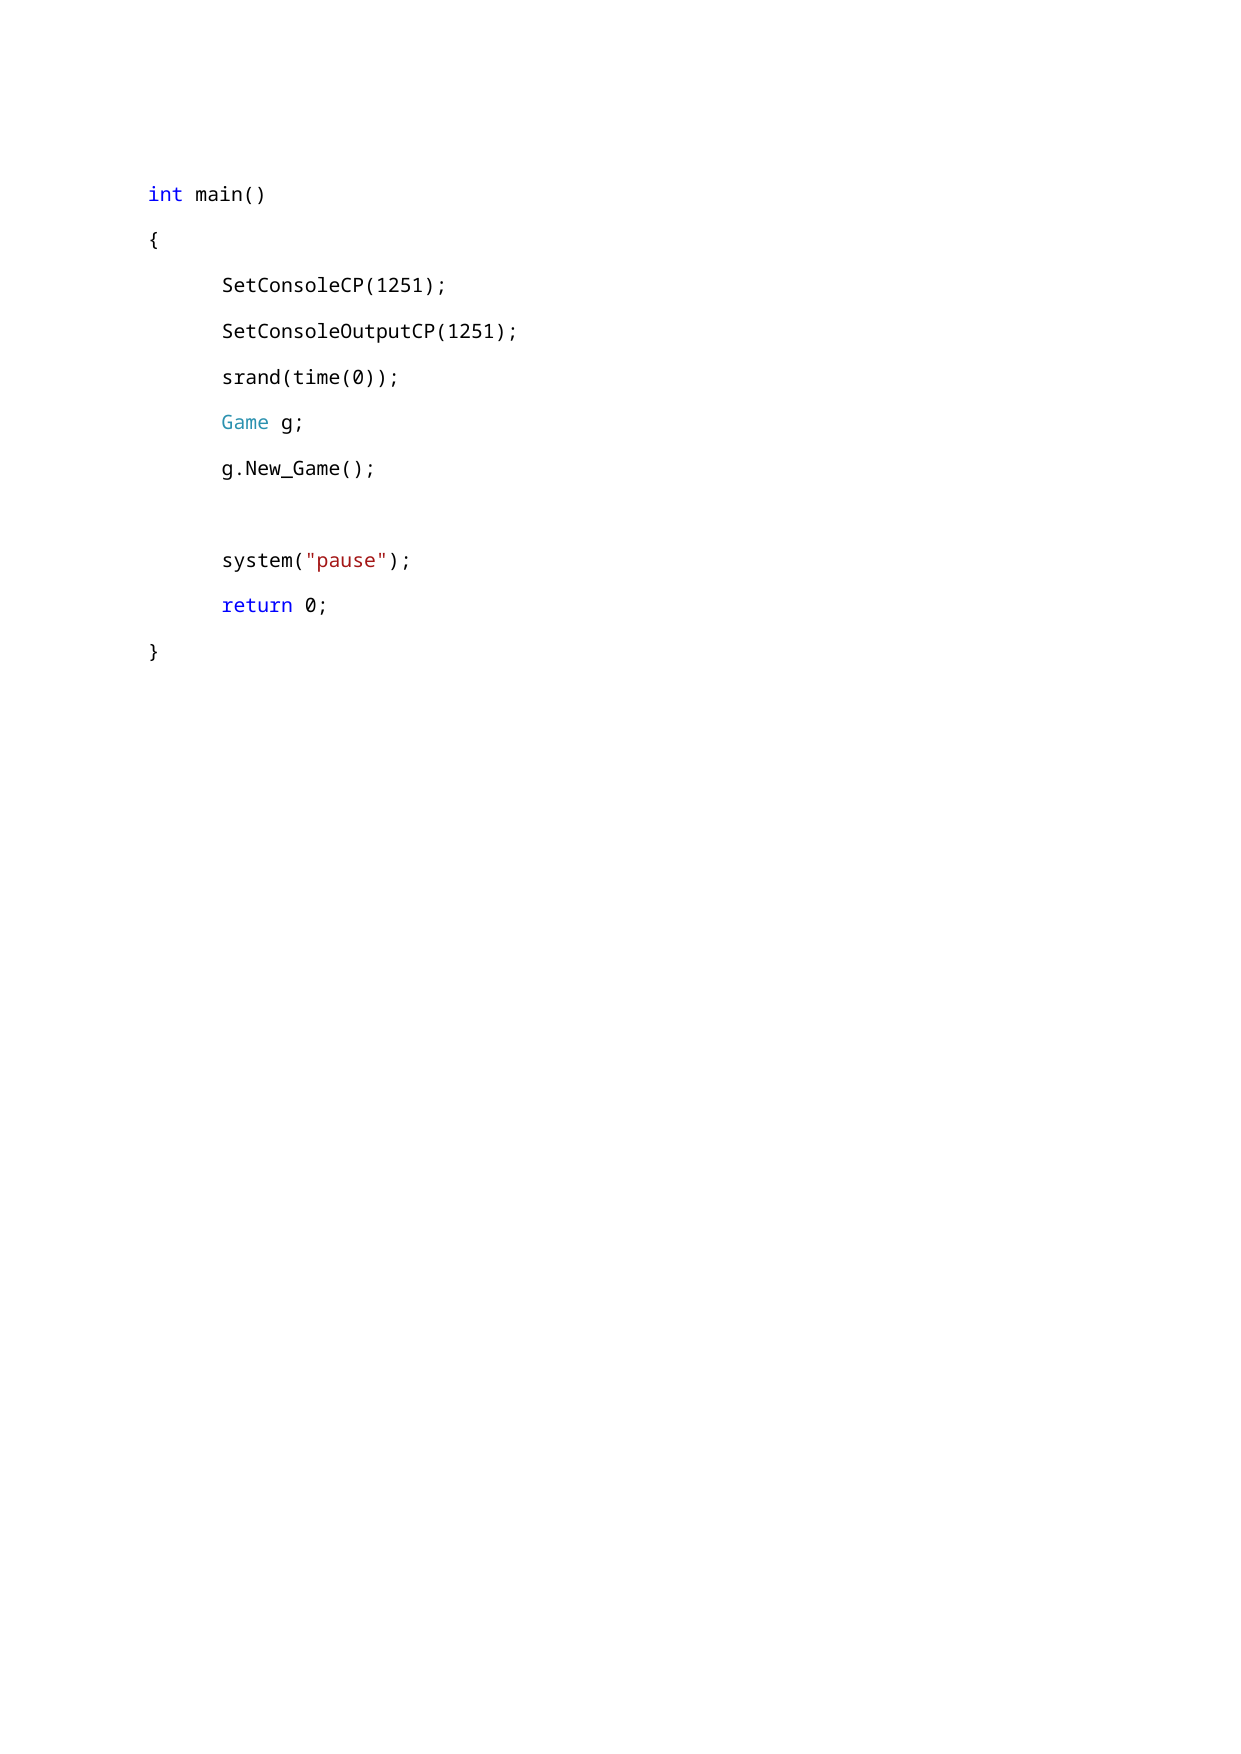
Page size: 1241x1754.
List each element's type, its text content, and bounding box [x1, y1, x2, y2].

text SetConsoleOutputCP(1251); [148, 317, 1152, 344]
text system("pause"); [148, 546, 1152, 573]
text } [148, 637, 1152, 664]
text srand(time(0)); [148, 363, 1152, 390]
text SetConsoleCP(1251); [148, 271, 1152, 298]
text g.New_Game(); [148, 454, 1152, 481]
text int main() [148, 180, 1152, 207]
text return 0; [148, 592, 1152, 618]
text Game g; [148, 409, 1152, 436]
text { [148, 226, 1152, 253]
